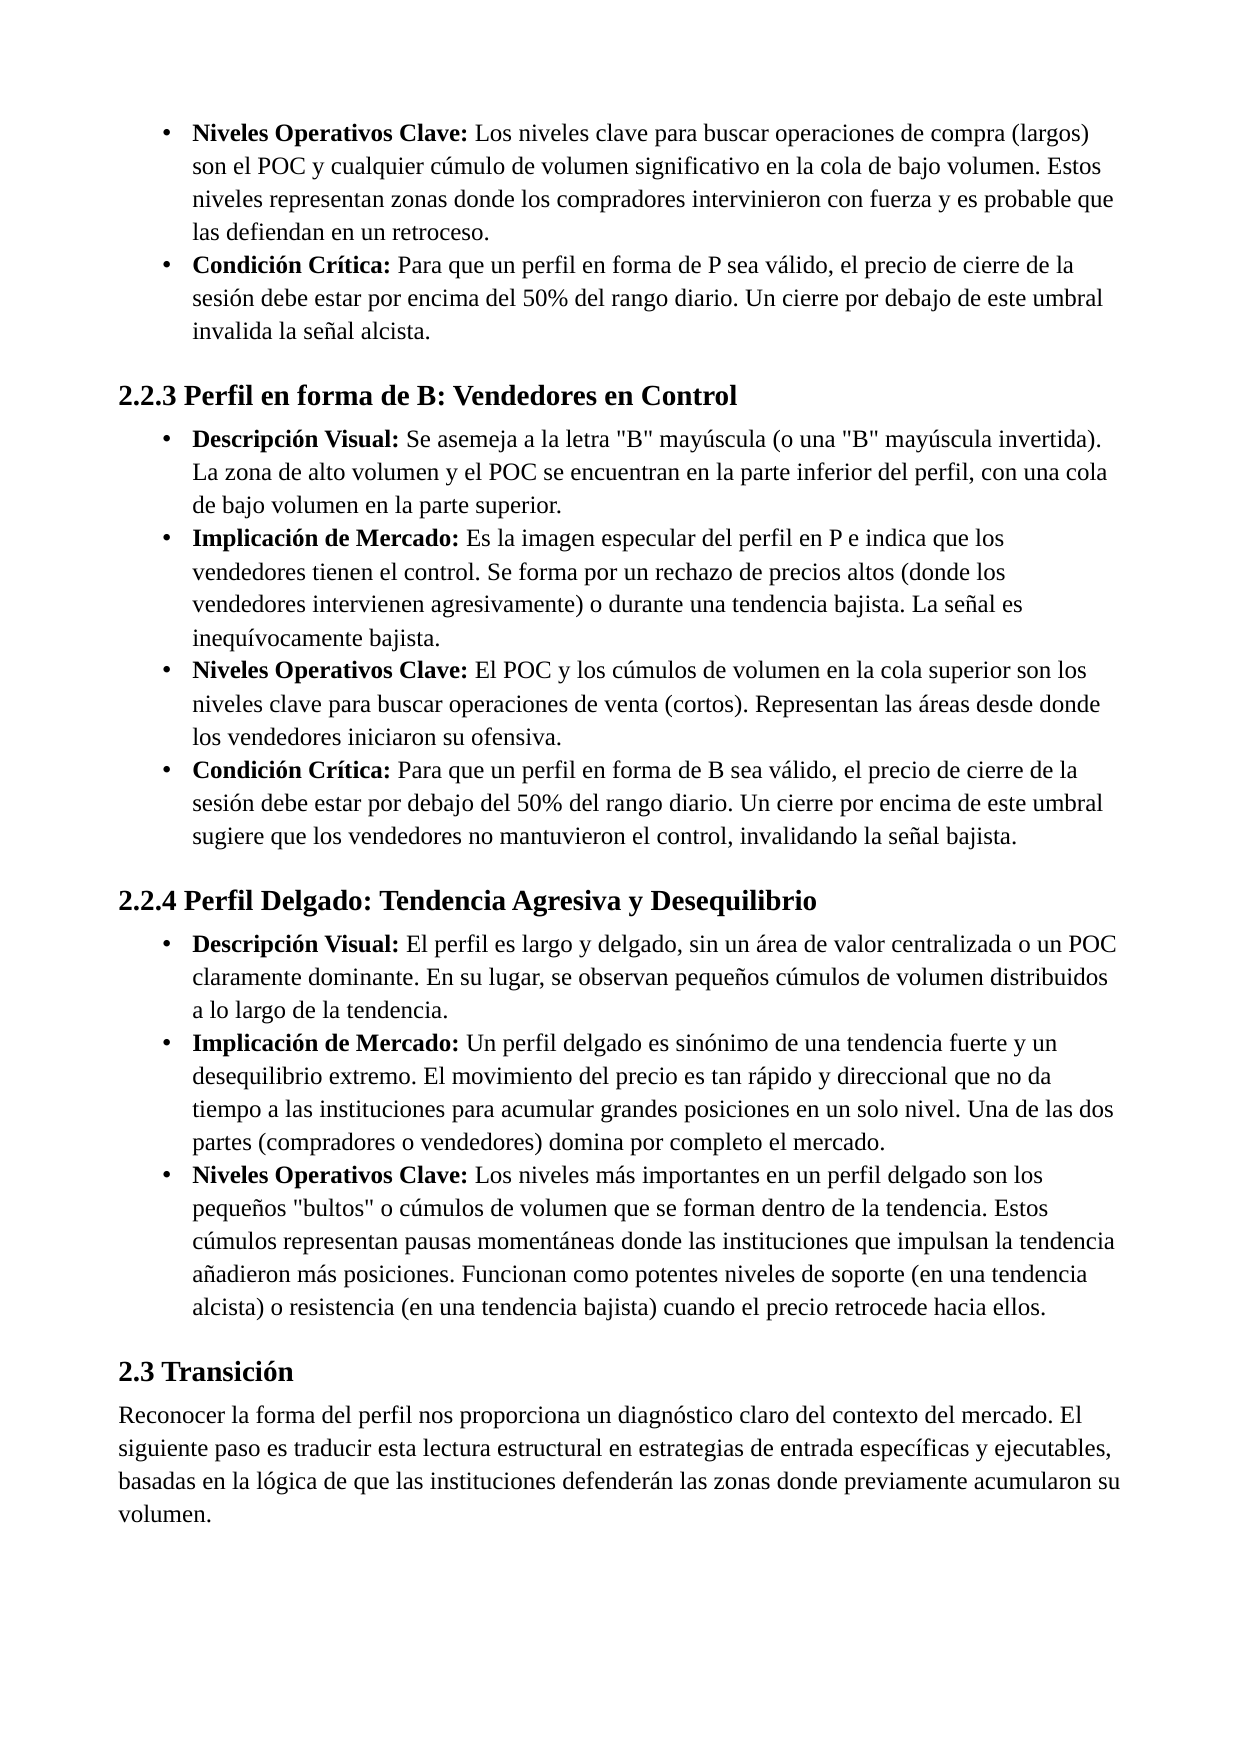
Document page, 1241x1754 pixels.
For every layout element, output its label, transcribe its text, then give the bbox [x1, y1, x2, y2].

list Implicación de Mercado: Un perfil delgado es sinónimo de una tendencia fuerte y un desequilibrio extremo. El movimiento del precio es tan rápido y direccional que no da tiempo a las instituciones para acumular grandes posiciones en un solo nivel. Una de las dos partes (compradores o vendedores) domina por completo el mercado. [162, 1028, 1122, 1156]
list Niveles Operativos Clave: Los niveles clave para buscar operaciones de compra (largos) son el POC y cualquier cúmulo de volumen significativo en la cola de bajo volumen. Estos niveles representan zonas donde los compradores intervinieron con fuerza y es probable que las defiendan en un retroceso. [162, 118, 1122, 246]
list Niveles Operativos Clave: El POC y los cúmulos de volumen en la cola superior son los niveles clave para buscar operaciones de venta (cortos). Representan las áreas desde donde los vendedores iniciaron su ofensiva. [162, 656, 1122, 750]
list Condición Crítica: Para que un perfil en forma de P sea válido, el precio de cierre de la sesión debe estar por encima del 50% del rango diario. Un cierre por debajo de este umbral invalida la señal alcista. [162, 250, 1122, 345]
list Descripción Visual: Se asemeja a la letra "B" mayúscula (o una "B" mayúscula invertida). La zona de alto volumen y el POC se encuentran en la parte inferior del perfil, con una cola de bajo volumen en la parte superior. [162, 424, 1122, 519]
list Descripción Visual: El perfil es largo y delgado, sin un área de valor centralizada o un POC claramente dominante. En su lugar, se observan pequeños cúmulos de volumen distribuidos a lo largo de la tendencia. [162, 929, 1122, 1024]
list Niveles Operativos Clave: Los niveles más importantes en un perfil delgado son los pequeños "bultos" o cúmulos de volumen que se forman dentro de la tendencia. Estos cúmulos representan pausas momentáneas donde las instituciones que impulsan la tendencia añadieron más posiciones. Funcionan como potentes niveles de soporte (en una tendencia alcista) o resistencia (en una tendencia bajista) cuando el precio retrocede hacia ellos. [162, 1160, 1122, 1321]
list Implicación de Mercado: Es la imagen especular del perfil en P e indica que los vendedores tienen el control. Se forma por un rechazo de precios altos (donde los vendedores intervienen agresivamente) o durante una tendencia bajista. La señal es inequívocamente bajista. [162, 523, 1122, 651]
text Reconocer la forma del perfil nos proporciona un diagnóstico claro del contexto del mercado. El siguiente paso es traducir esta lectura estructural en estrategias de entrada específicas y ejecutables, basadas en la lógica de que las instituciones defenderán las zonas donde previamente acumularon su volumen. [118, 1400, 1122, 1528]
subtitle 2.2.4 Perfil Delgado: Tendencia Agresiva y Desequilibrio [118, 883, 1122, 916]
list Condición Crítica: Para que un perfil en forma de B sea válido, el precio de cierre de la sesión debe estar por debajo del 50% del rango diario. Un cierre por encima de este umbral sugiere que los vendedores no mantuvieron el control, invalidando la señal bajista. [162, 755, 1122, 849]
subtitle 2.2.3 Perfil en forma de B: Vendedores en Control [118, 378, 1122, 412]
subtitle 2.3 Transición [118, 1354, 1122, 1388]
